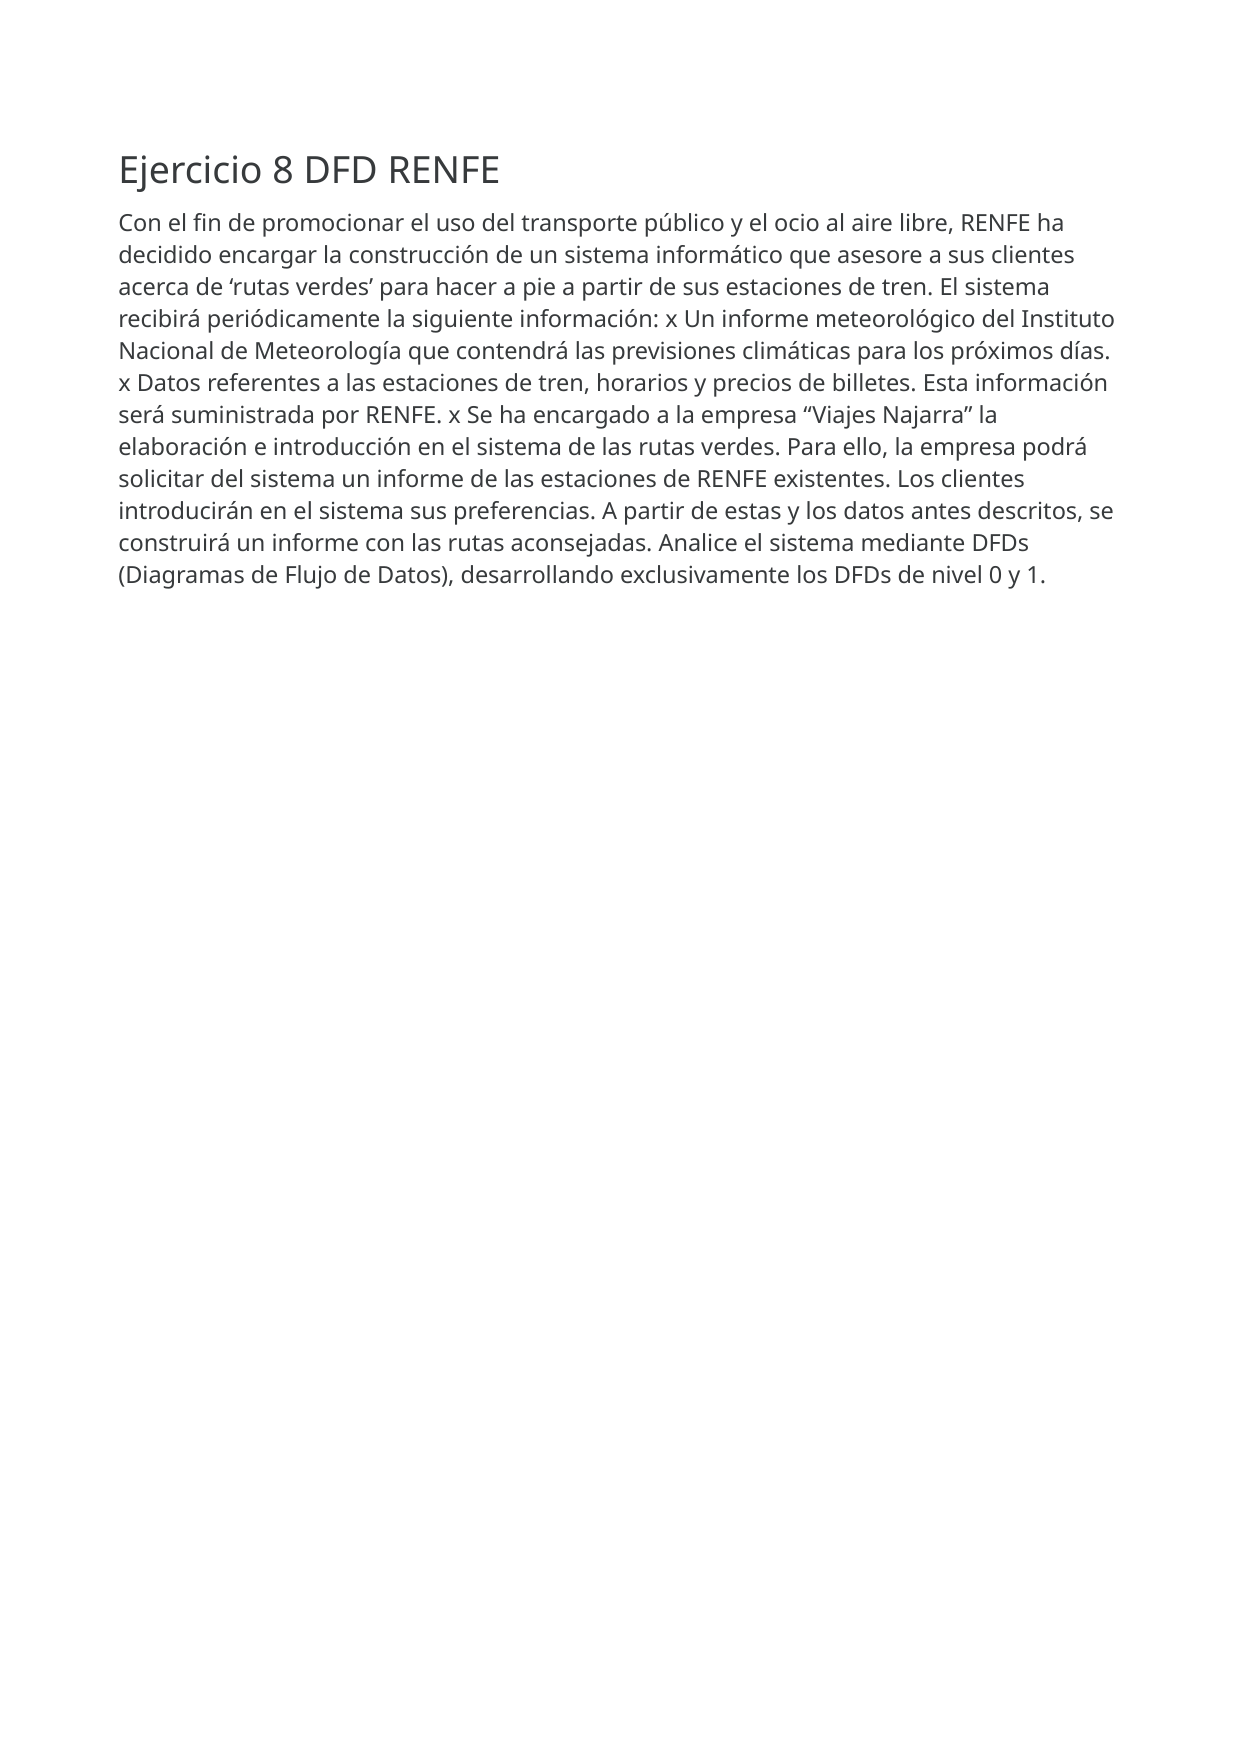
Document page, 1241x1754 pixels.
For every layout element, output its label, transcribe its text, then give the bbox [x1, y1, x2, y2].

text Con el fin de promocionar el uso del transporte público y el ocio al aire libre, RENFE ha decidido encargar la construcción de un sistema informático que asesore a sus clientes acerca de ‘rutas verdes’ para hacer a pie a partir de sus estaciones de tren. El sistema recibirá periódicamente la siguiente información: x Un informe meteorológico del Instituto Nacional de Meteorología que contendrá las previsiones climáticas para los próximos días. x Datos referentes a las estaciones de tren, horarios y precios de billetes. Esta información será suministrada por RENFE. x Se ha encargado a la empresa “Viajes Najarra” la elaboración e introducción en el sistema de las rutas verdes. Para ello, la empresa podrá solicitar del sistema un informe de las estaciones de RENFE existentes. Los clientes introducirán en el sistema sus preferencias. A partir de estas y los datos antes descritos, se construirá un informe con las rutas aconsejadas. Analice el sistema mediante DFDs (Diagramas de Flujo de Datos), desarrollando exclusivamente los DFDs de nivel 0 y 1. [118, 207, 1122, 590]
subtitle Ejercicio 8 DFD RENFE [118, 143, 1122, 194]
